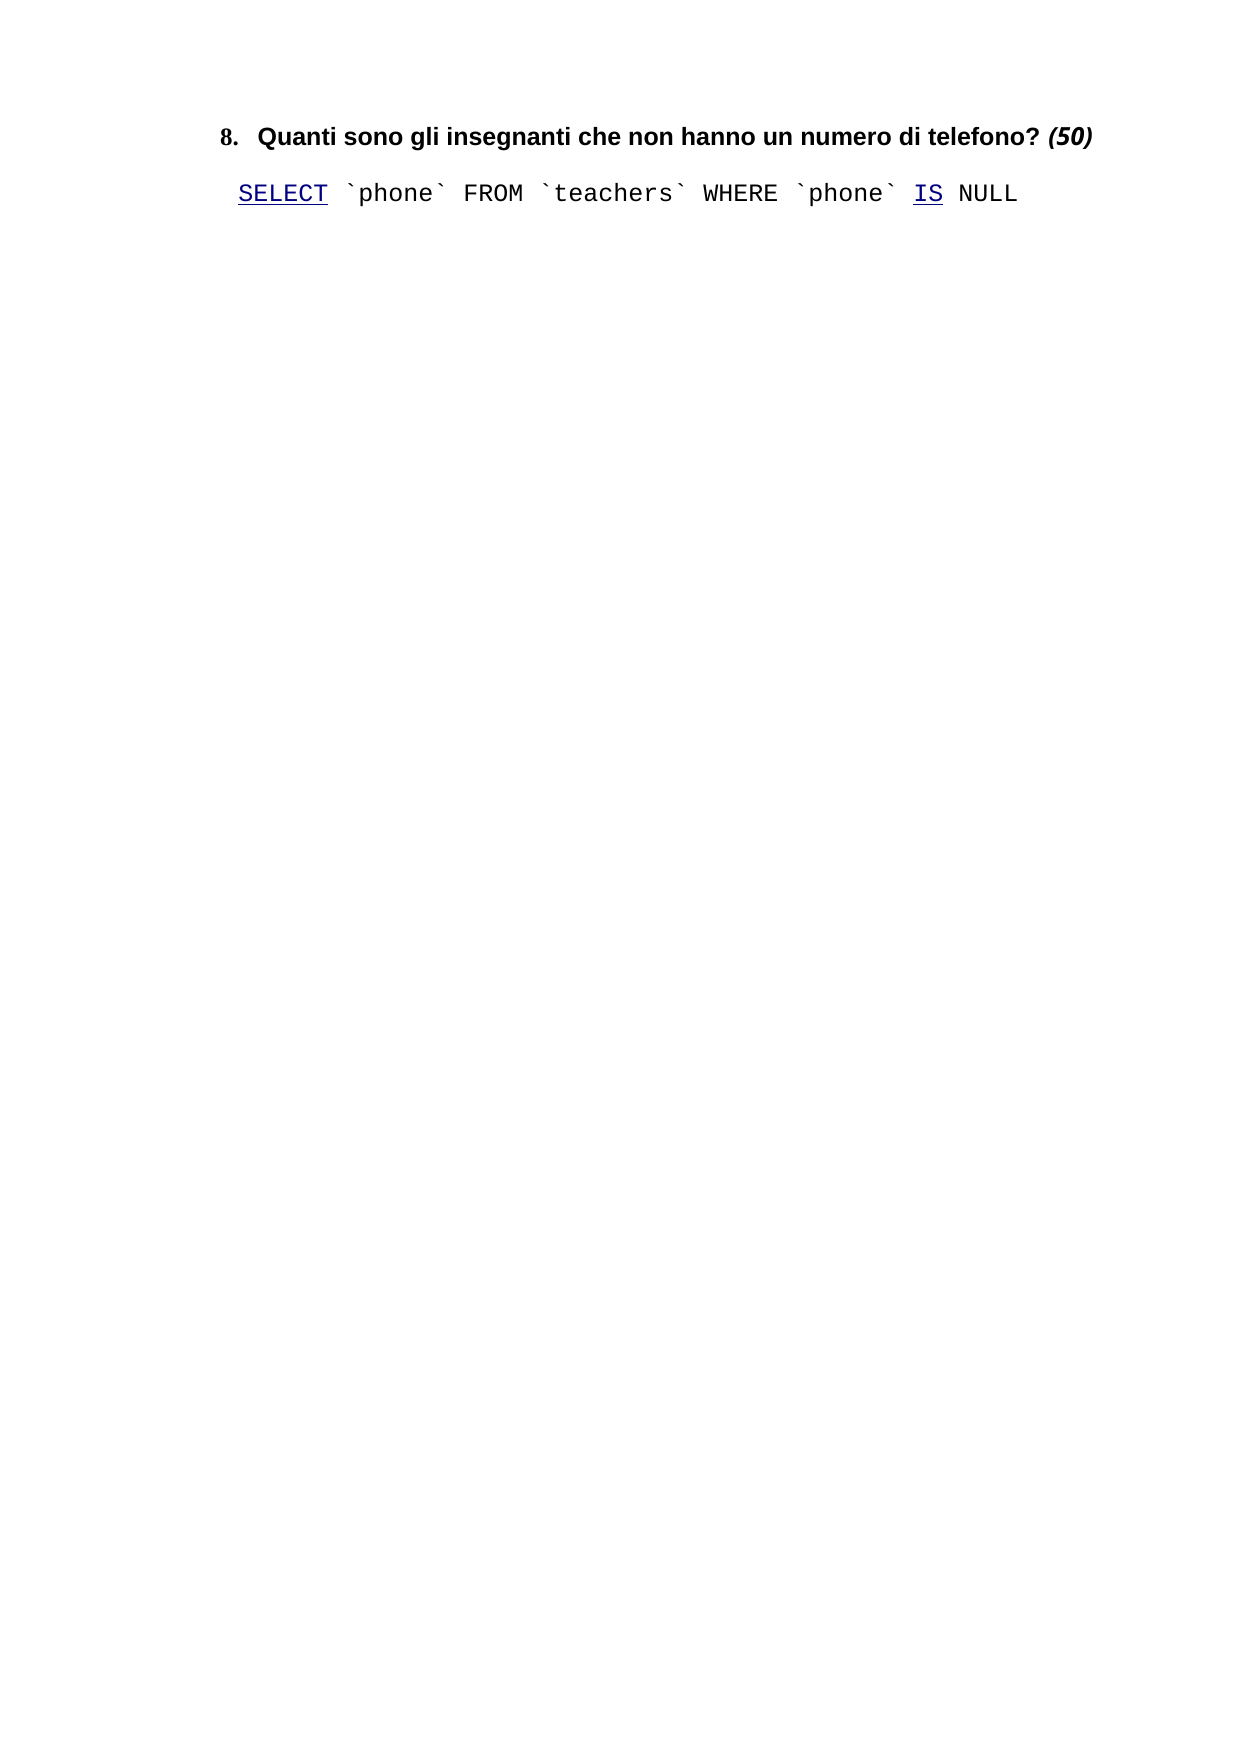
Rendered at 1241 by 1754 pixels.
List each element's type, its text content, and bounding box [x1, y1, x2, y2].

list Quanti sono gli insegnanti che non hanno un numero di telefono? (50) [193, 118, 1122, 152]
text SELECT `phone` FROM `teachers` WHERE `phone` IS NULL [118, 181, 1122, 209]
